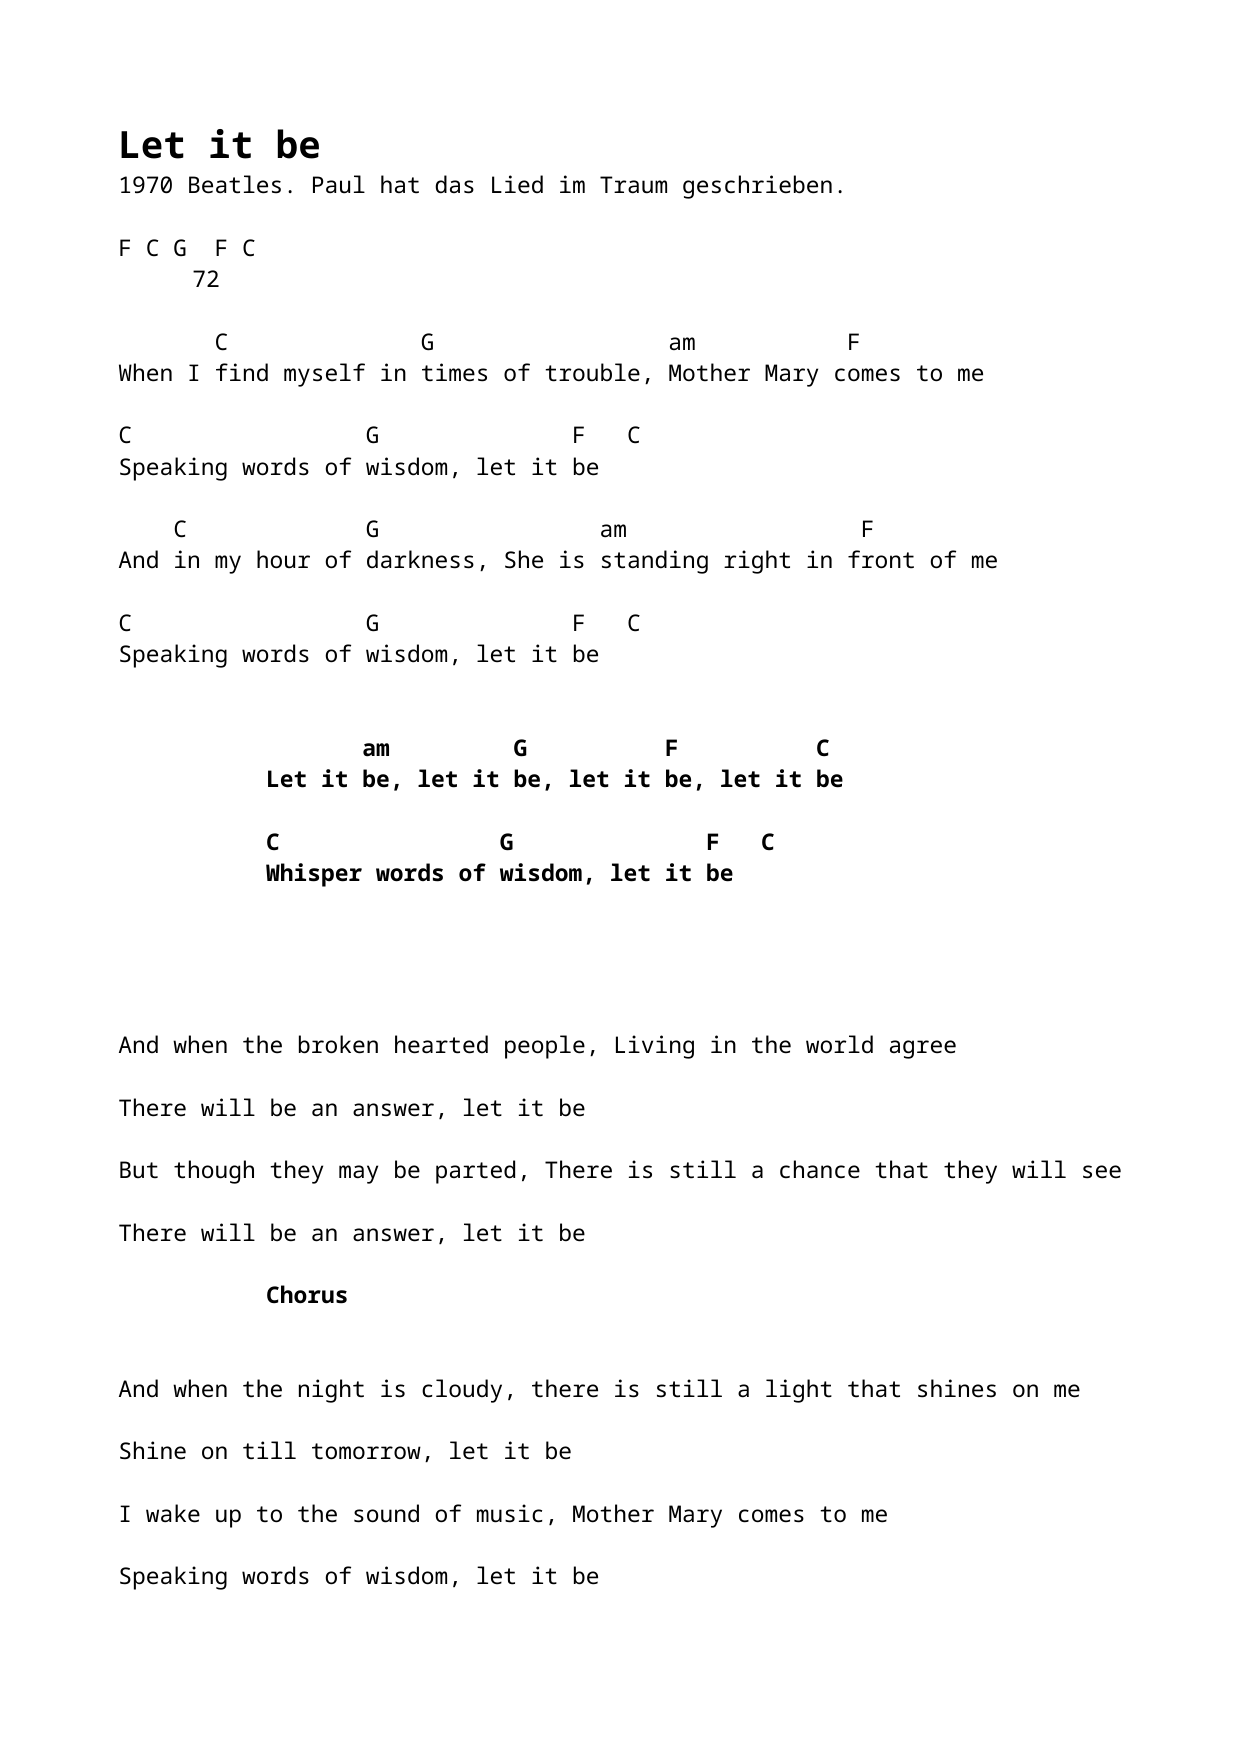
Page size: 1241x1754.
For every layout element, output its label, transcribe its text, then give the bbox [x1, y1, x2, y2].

text And in my hour of darkness, She is standing right in front of me [118, 544, 1122, 575]
text Chorus [118, 1279, 1122, 1310]
text Let it be, let it be, let it be, let it be [266, 763, 1122, 794]
text Speaking words of wisdom, let it be [118, 638, 1122, 669]
text There will be an answer, let it be [118, 1091, 1122, 1123]
text C G F C [118, 607, 1122, 638]
text Speaking words of wisdom, let it be [118, 450, 1122, 482]
text When I find myself in times of trouble, Mother Mary comes to me [118, 357, 1122, 388]
text C G F C [118, 419, 1122, 450]
text I wake up to the sound of music, Mother Mary comes to me [118, 1498, 1122, 1529]
text There will be an answer, let it be [118, 1216, 1122, 1248]
text C G am F [118, 325, 1122, 357]
text C G F C [266, 825, 1122, 857]
text am G F C [266, 732, 1122, 763]
text But though they may be parted, There is still a chance that they will see [118, 1154, 1122, 1185]
text And when the broken hearted people, Living in the world agree [118, 1029, 1122, 1060]
text And when the night is cloudy, there is still a light that shines on me [118, 1373, 1122, 1404]
text C G am F [118, 513, 1122, 544]
text 1970 Beatles. Paul hat das Lied im Traum geschrieben. [118, 169, 1122, 200]
text Whisper words of wisdom, let it be [266, 857, 1122, 888]
text Speaking words of wisdom, let it be [118, 1560, 1122, 1591]
text F C G F C 72 [118, 232, 1122, 294]
text Let it be [118, 118, 1122, 169]
text Shine on till tomorrow, let it be [118, 1435, 1122, 1466]
